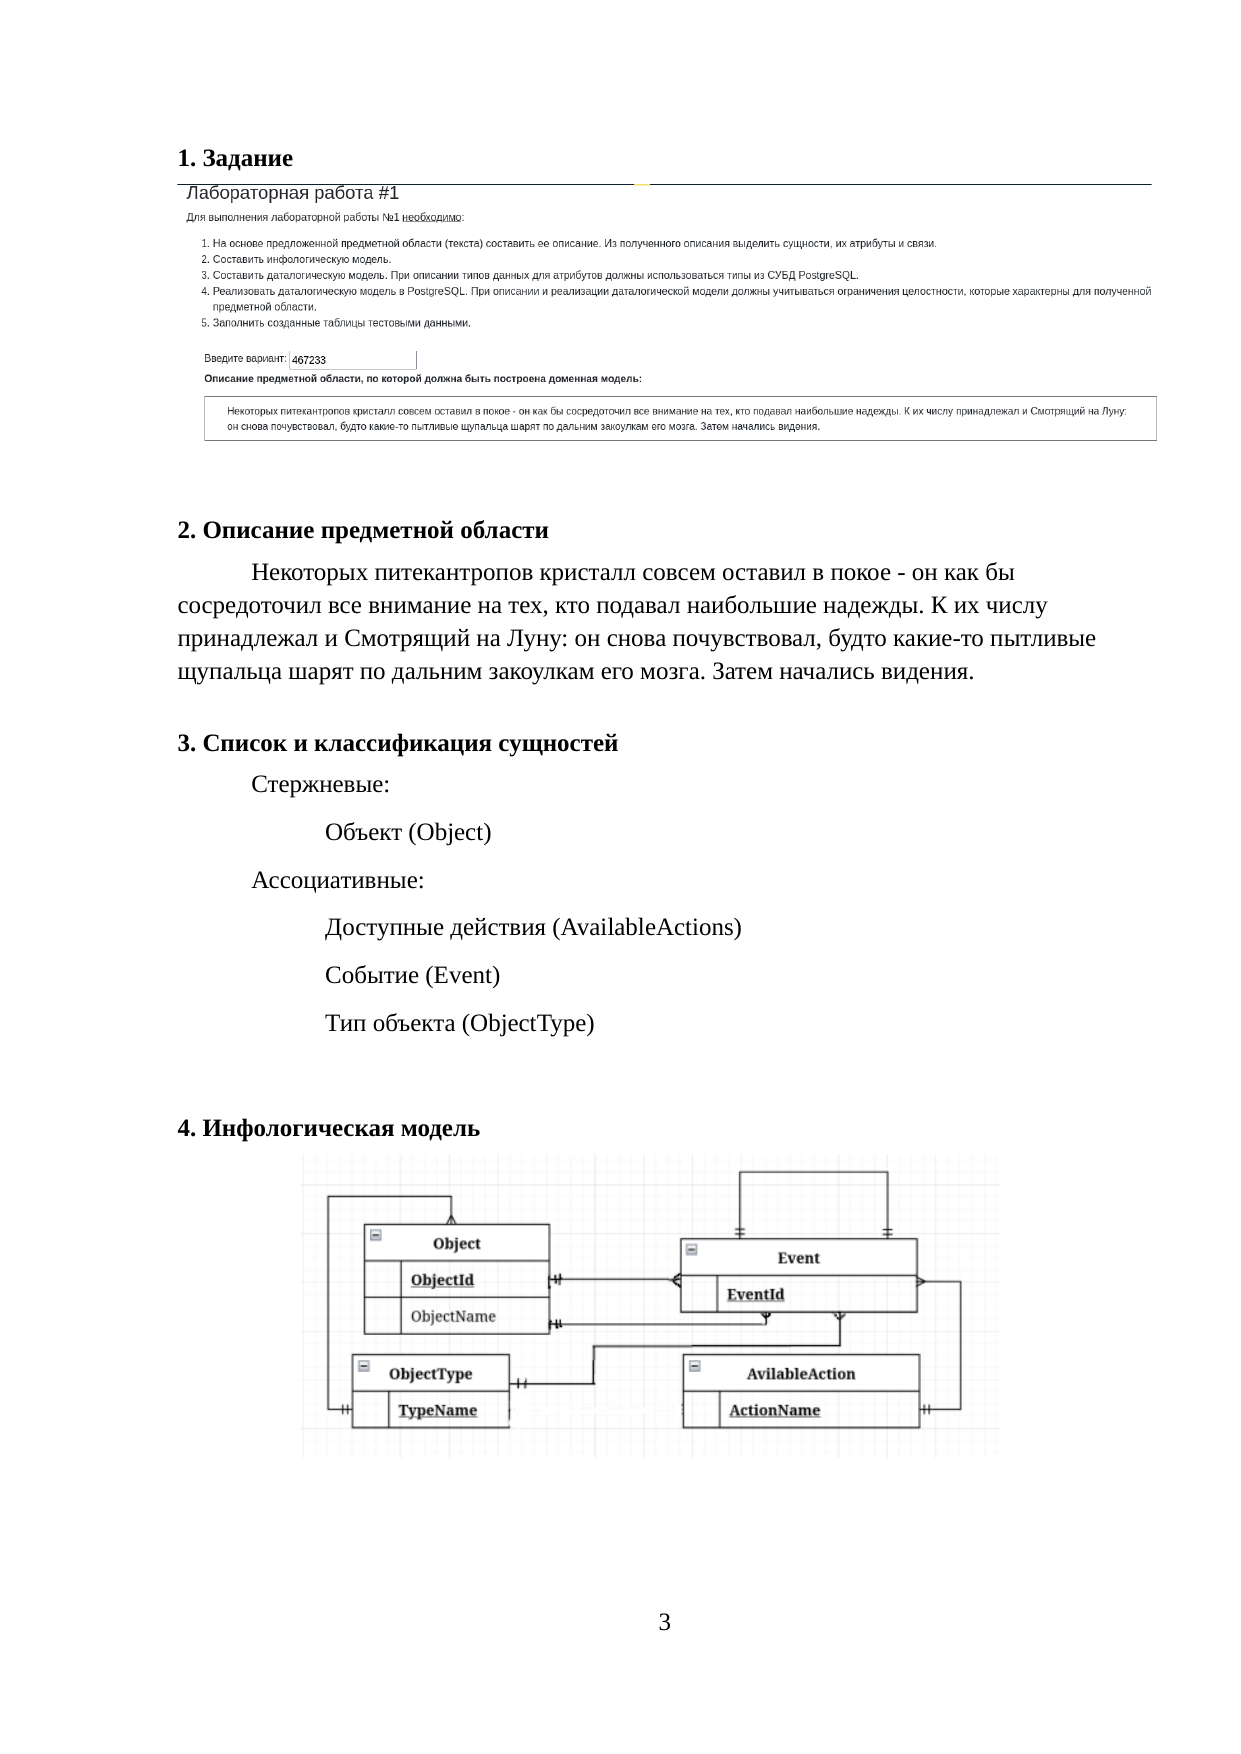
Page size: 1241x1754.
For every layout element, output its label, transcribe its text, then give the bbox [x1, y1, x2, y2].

text Ассоциативные: [177, 865, 1152, 893]
subtitle 2. Описание предметной области [177, 515, 1152, 544]
text Доступные действия (AvailableActions) [177, 912, 1152, 941]
subtitle 4. Инфологическая модель [177, 1113, 1152, 1142]
subtitle 3. Список и классификация сущностей [177, 728, 1152, 757]
subtitle 1. Задание [177, 143, 1152, 172]
text Событие (Event) [177, 960, 1152, 989]
picture [177, 184, 1152, 334]
picture [300, 1154, 1029, 1470]
text Некоторых питекантропов кристалл совсем оставил в покое - он как бы сосредоточил все внимание на тех, кто подавал наибольшие надежды. К их числу принадлежал и Смотрящий на Луну: он снова почувствовал, будто какие-то пытливые щупальца шарят по дальним закоулкам его мозга. Затем начались видения. [177, 557, 1152, 684]
text Стержневые: [177, 769, 1152, 798]
picture [194, 351, 1169, 443]
text Объект (Object) [177, 817, 1152, 846]
text Тип объекта (ObjectType) [177, 1008, 1152, 1069]
